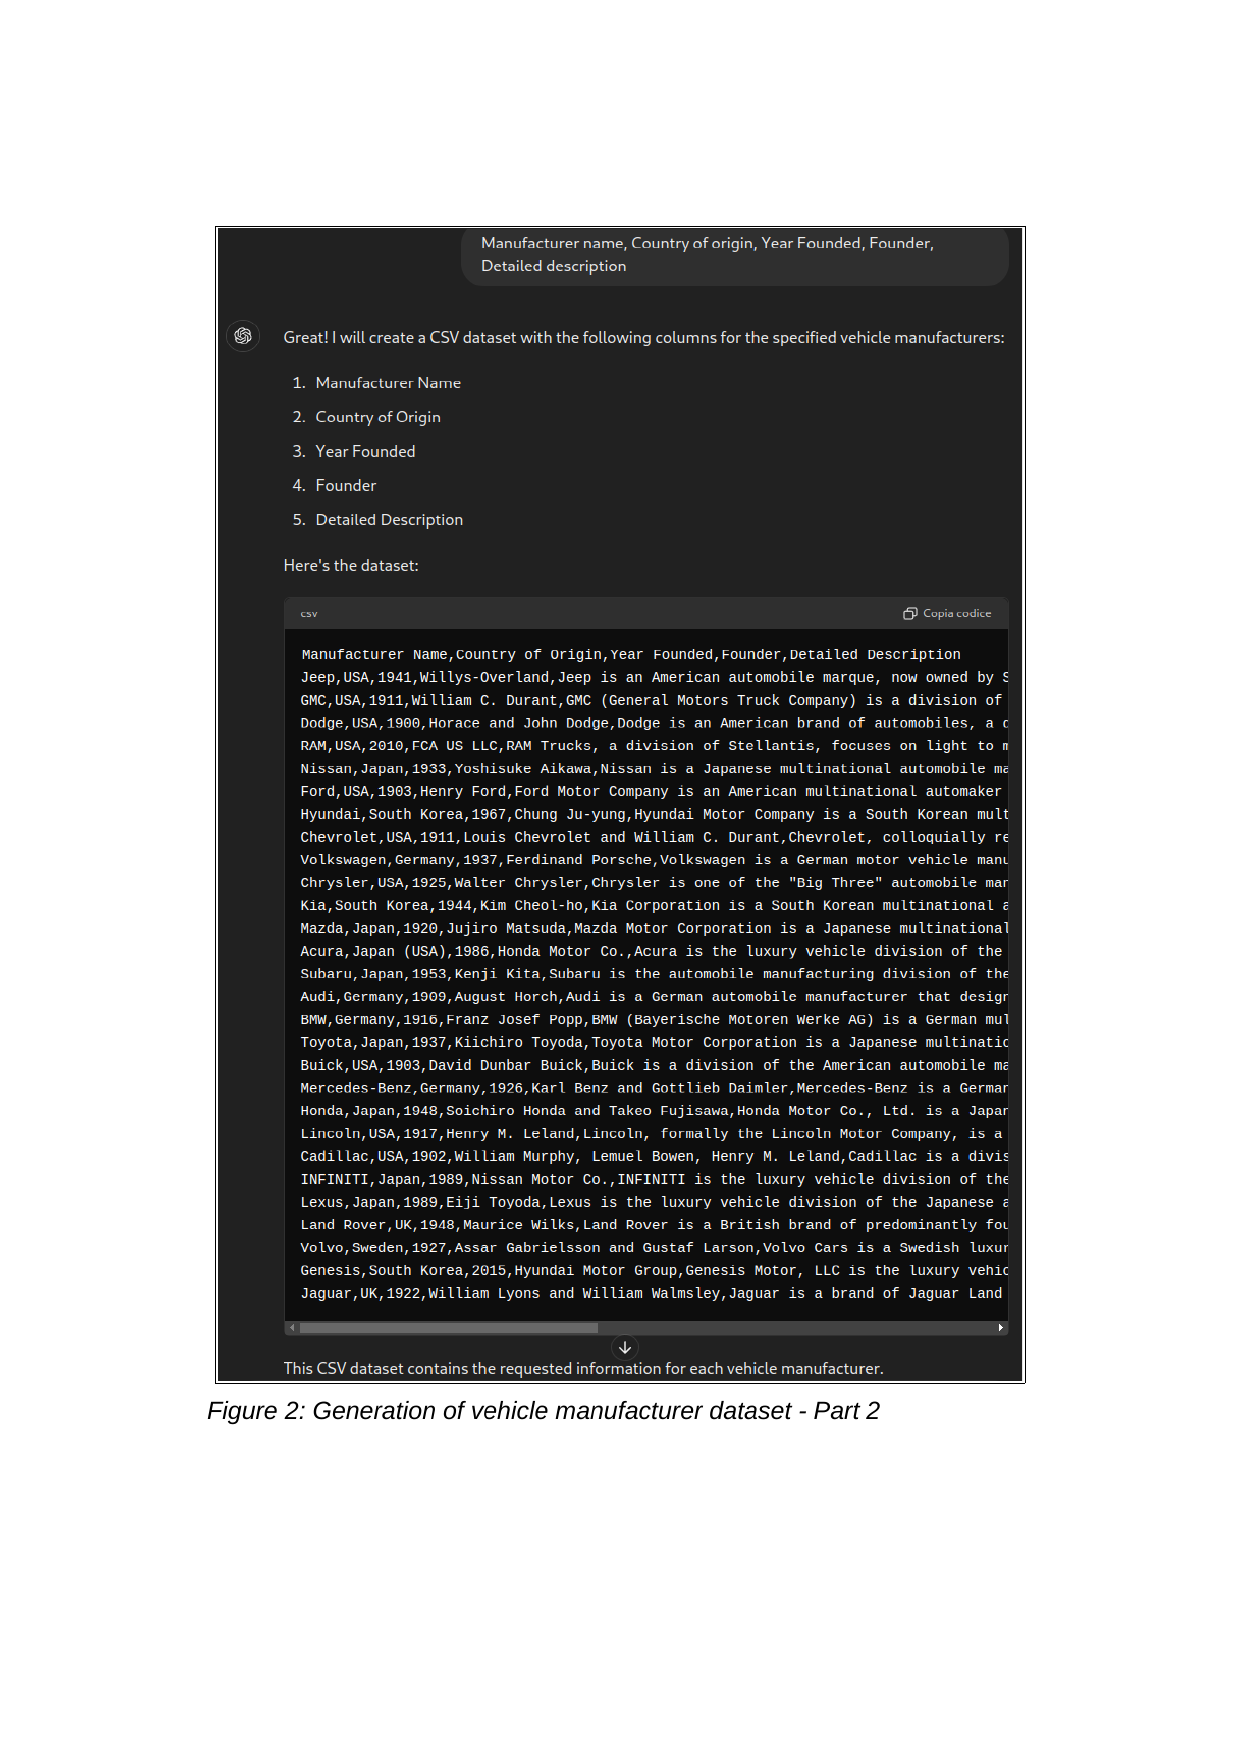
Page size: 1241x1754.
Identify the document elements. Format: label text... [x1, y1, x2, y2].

picture [218, 228, 1023, 1381]
text Figure 2: Generation of vehicle manufacturer dataset - Part 2 [207, 226, 1033, 1424]
